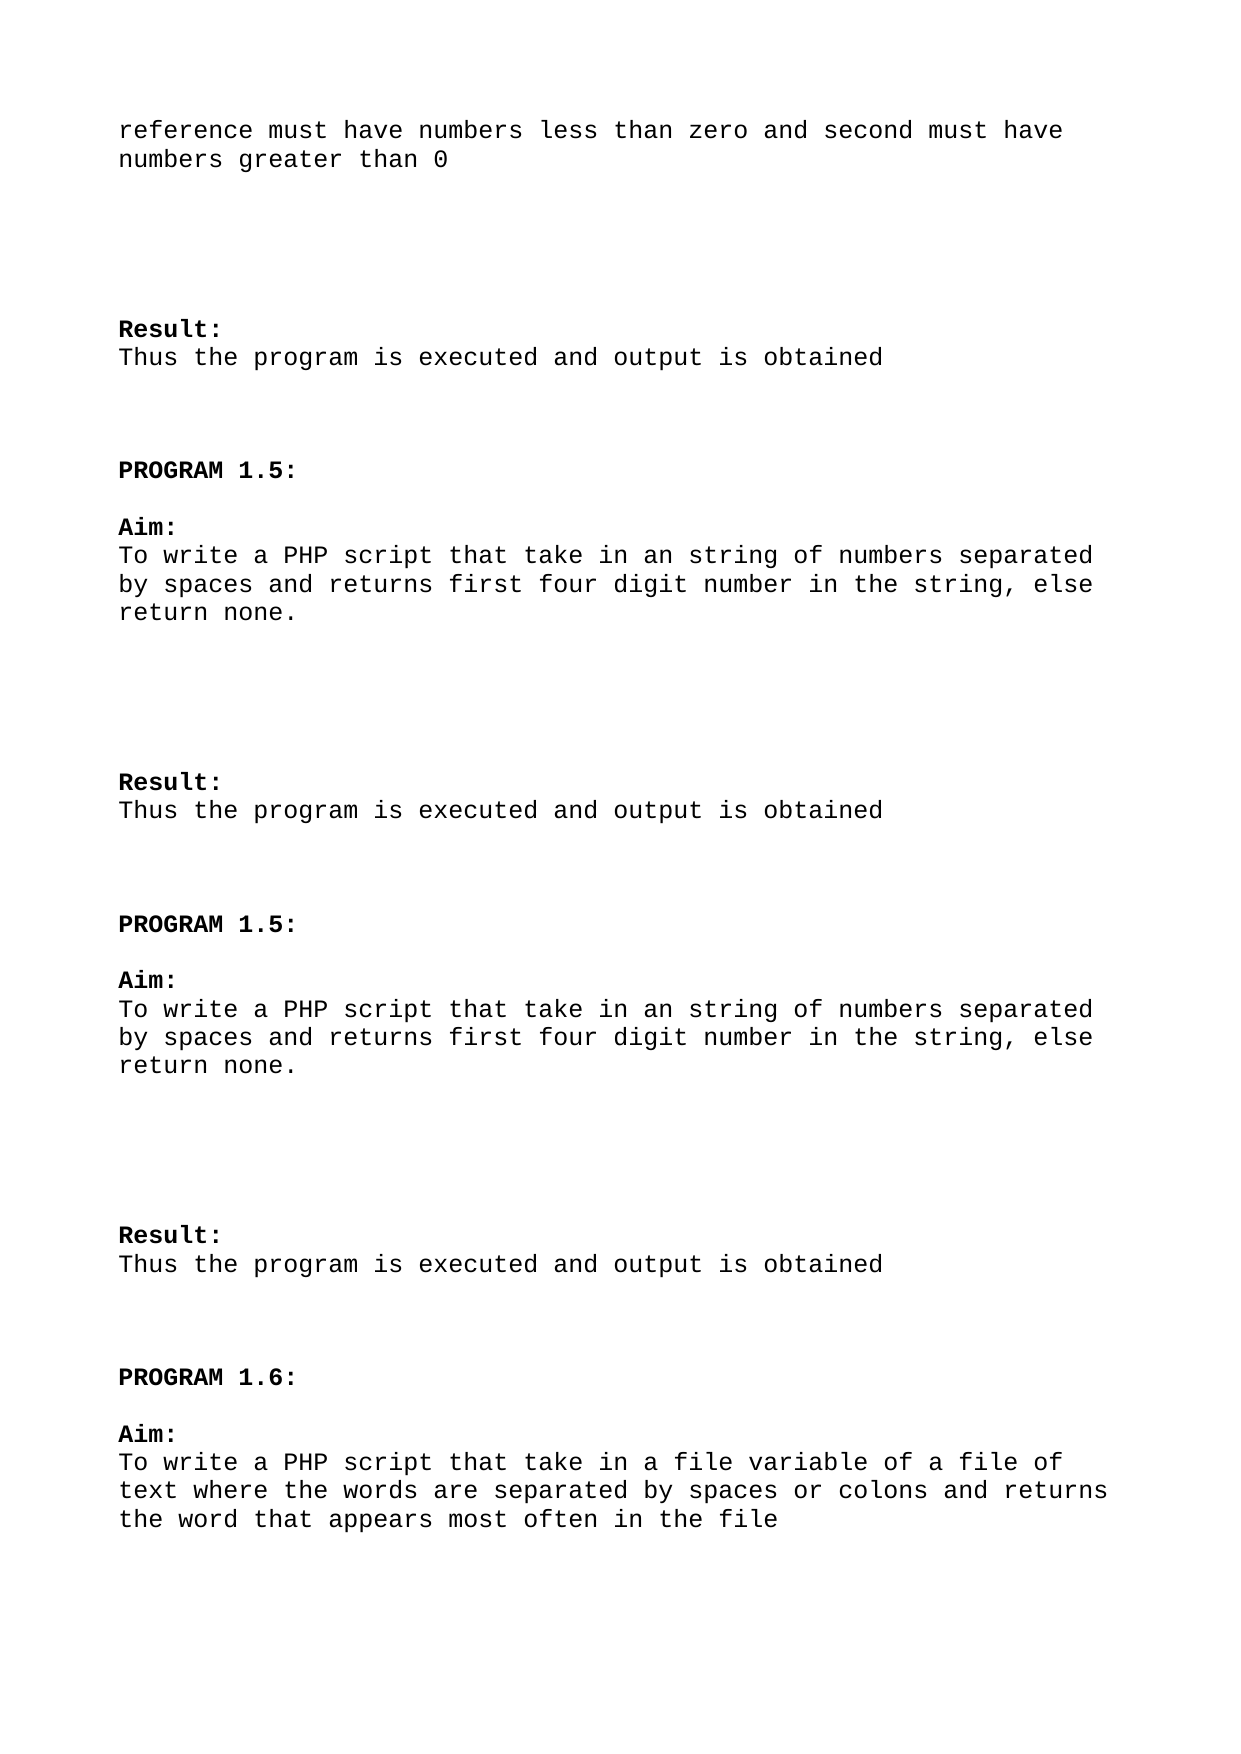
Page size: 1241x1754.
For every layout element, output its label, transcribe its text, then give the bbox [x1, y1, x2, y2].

text Result: [118, 1223, 1122, 1251]
text Thus the program is executed and output is obtained [118, 345, 1122, 373]
text Aim: [118, 515, 1122, 543]
text To write a PHP script that take in an string of numbers separated by spaces and returns first four digit number in the string, else return none. [118, 996, 1122, 1081]
text PROGRAM 1.6: [118, 1365, 1122, 1393]
text Aim: [118, 1421, 1122, 1450]
text PROGRAM 1.5: [118, 458, 1122, 486]
text Result: [118, 316, 1122, 345]
text Result: [118, 770, 1122, 798]
text Thus the program is executed and output is obtained [118, 798, 1122, 826]
text PROGRAM 1.5: [118, 911, 1122, 940]
text reference must have numbers less than zero and second must have numbers greater than 0 [118, 118, 1122, 175]
text Thus the program is executed and output is obtained [118, 1251, 1122, 1280]
text Aim: [118, 968, 1122, 996]
text To write a PHP script that take in a file variable of a file of text where the words are separated by spaces or colons and returns the word that appears most often in the file [118, 1450, 1122, 1535]
text To write a PHP script that take in an string of numbers separated by spaces and returns first four digit number in the string, else return none. [118, 543, 1122, 628]
